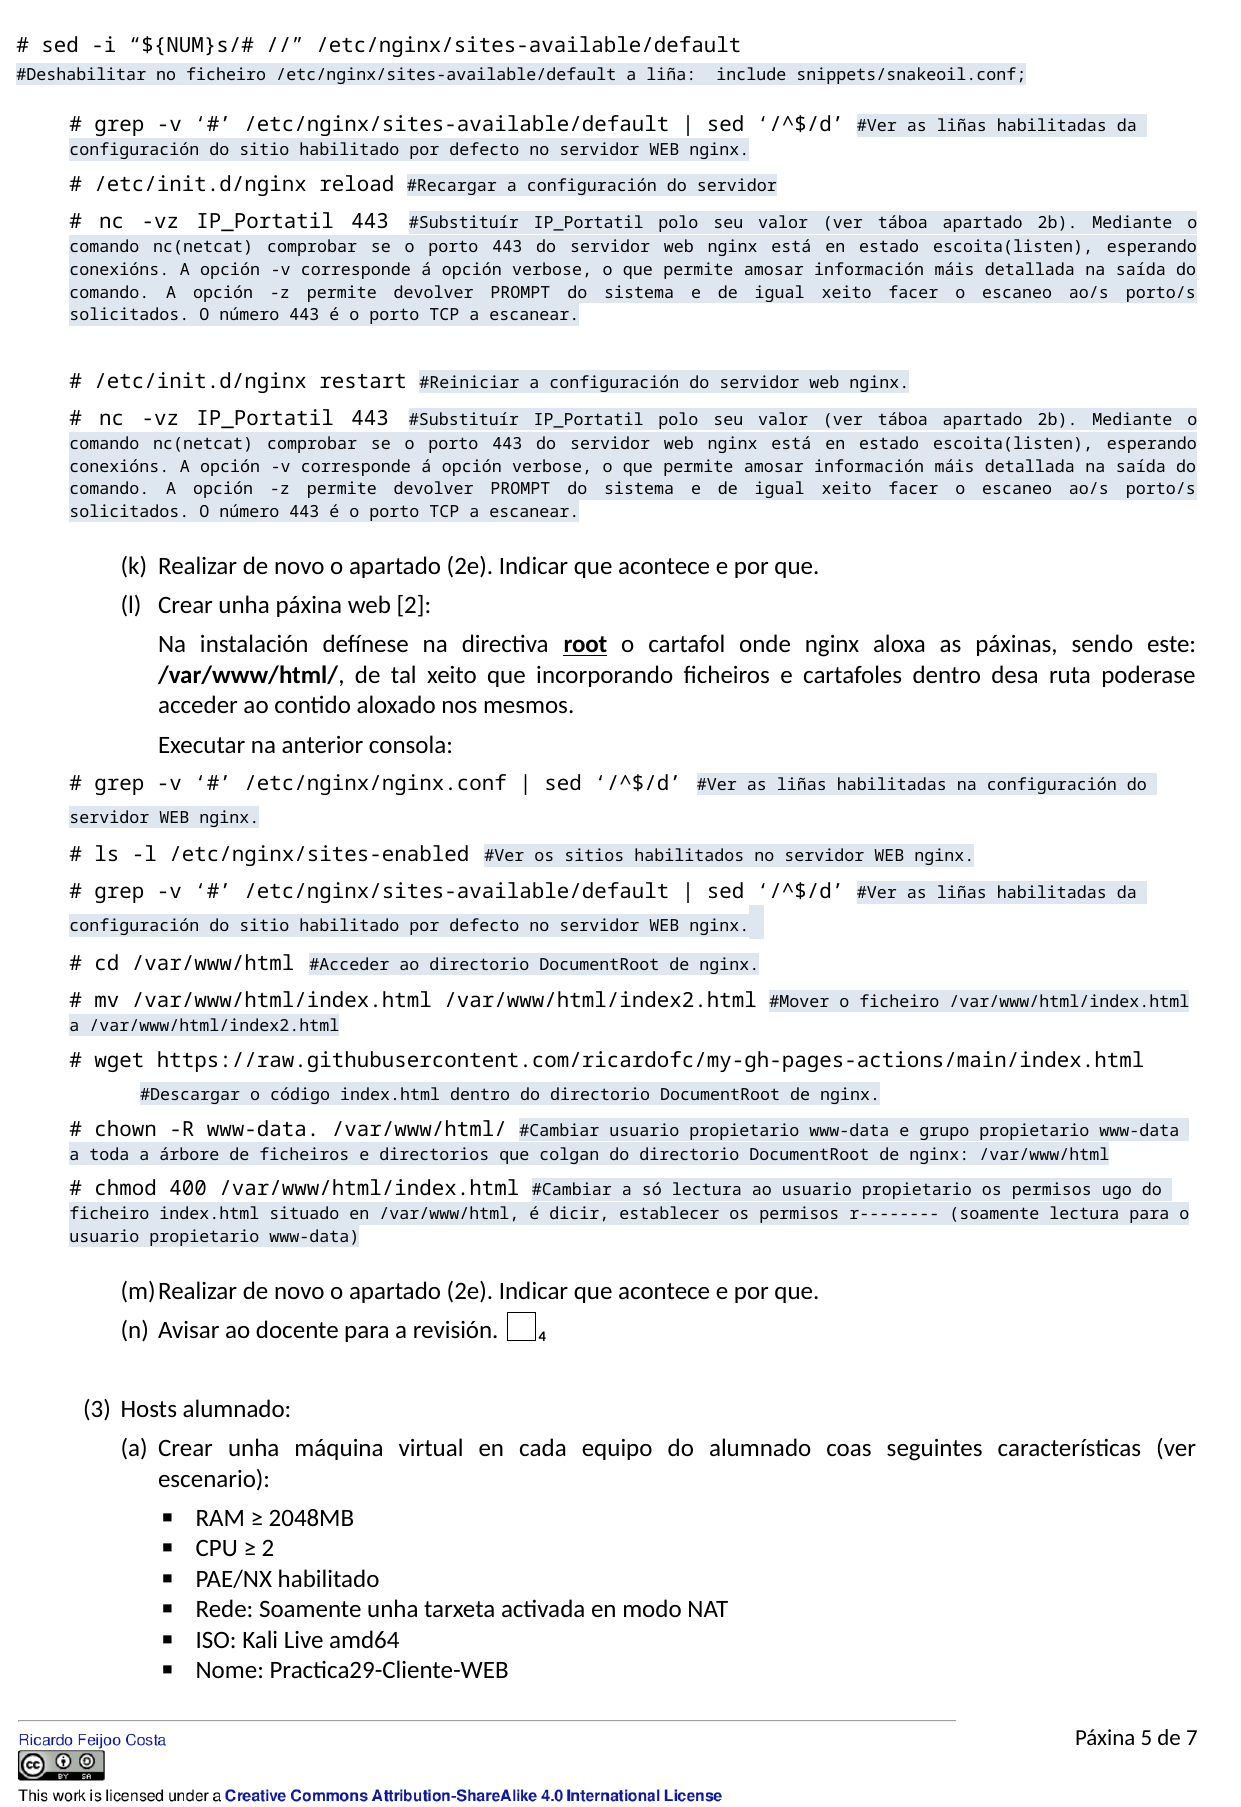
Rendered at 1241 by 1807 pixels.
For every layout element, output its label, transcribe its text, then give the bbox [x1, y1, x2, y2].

list ISO: Kali Live amd64 [158, 1624, 1197, 1654]
list # /etc/init.d/nginx reload #Recargar a configuración do servidor [34, 169, 1197, 198]
list Nome: Practica29-Cliente-WEB [158, 1654, 1197, 1685]
list CPU ≥ 2 [158, 1532, 1197, 1563]
list # grep -v ‘#’ /etc/nginx/sites-available/default | sed ‘/^$/d’ #Ver as liñas habilitadas da configuración do sitio habilitado por defecto no servidor WEB nginx. [34, 877, 1197, 939]
list # cd /var/www/html #Acceder ao directorio DocumentRoot de nginx. [34, 948, 1197, 976]
list Na instalación defínese na directiva root o cartafol onde nginx aloxa as páxinas, sendo este: /var/www/html/, de tal xeito que incorporando ficheiros e cartafoles dentro desa ruta poderase acceder ao contido aloxado nos mesmos. [120, 629, 1197, 720]
list Realizar de novo o apartado (2e). Indicar que acontece e por que. [120, 550, 1197, 581]
list PAE/NX habilitado [158, 1563, 1197, 1593]
list Realizar de novo o apartado (2e). Indicar que acontece e por que. [120, 1275, 1197, 1306]
list # grep -v ‘#’ /etc/nginx/nginx.conf | sed ‘/^$/d’ #Ver as liñas habilitadas na configuración do servidor WEB nginx. [34, 768, 1197, 831]
list Executar na anterior consola: [120, 729, 1197, 759]
list # grep -v ‘#’ /etc/nginx/sites-available/default | sed ‘/^$/d’ #Ver as liñas habilitadas da configuración do sitio habilitado por defecto no servidor WEB nginx. [34, 109, 1197, 161]
list # nc -vz IP_Portatil 443 #Substituír IP_Portatil polo seu valor (ver táboa apartado 2b). Mediante o comando nc(netcat) comprobar se o porto 443 do servidor web nginx está en estado escoita(listen), esperando conexións. A opción -v corresponde á opción verbose, o que permite amosar información máis detallada na saída do comando. A opción -z permite devolver PROMPT do sistema e de igual xeito facer o escaneo ao/s porto/s solicitados. O número 443 é o porto TCP a escanear. [34, 403, 1197, 522]
list Hosts alumnado: [83, 1393, 1197, 1423]
list #Deshabilitar no ficheiro /etc/nginx/sites-available/default a liña: include snippets/snakeoil.conf; [16, 62, 1215, 85]
list # chmod 400 /var/www/html/index.html #Cambiar a só lectura ao usuario propietario os permisos ugo do ficheiro index.html situado en /var/www/html, é dicir, establecer os permisos r-------- (soamente lectura para o usuario propietario www-data) [34, 1173, 1197, 1247]
list # /etc/init.d/nginx restart #Reiniciar a configuración do servidor web nginx. [34, 366, 1197, 394]
list Crear unha máquina virtual en cada equipo do alumnado coas seguintes características (ver escenario): [120, 1432, 1197, 1493]
list # wget https://raw.githubusercontent.com/ricardofc/my-gh-pages-actions/main/index.html [34, 1045, 1197, 1073]
list Crear unha páxina web [2]: [120, 589, 1197, 620]
list # nc -vz IP_Portatil 443 #Substituír IP_Portatil polo seu valor (ver táboa apartado 2b). Mediante o comando nc(netcat) comprobar se o porto 443 do servidor web nginx está en estado escoita(listen), esperando conexións. A opción -v corresponde á opción verbose, o que permite amosar información máis detallada na saída do comando. A opción -z permite devolver PROMPT do sistema e de igual xeito facer o escaneo ao/s porto/s solicitados. O número 443 é o porto TCP a escanear. [34, 206, 1197, 326]
list Avisar ao docente para a revisión. 4 [120, 1314, 1197, 1345]
list RAM ≥ 2048MB [158, 1502, 1197, 1532]
list # chown -R www-data. /var/www/html/ #Cambiar usuario propietario www-data e grupo propietario www-data a toda a árbore de ficheiros e directorios que colgan do directorio DocumentRoot de nginx: /var/www/html [34, 1114, 1197, 1165]
list # sed -i “${NUM}s/# //” /etc/nginx/sites-available/default [16, 30, 1215, 58]
list # ls -l /etc/nginx/sites-enabled #Ver os sitios habilitados no servidor WEB nginx. [34, 839, 1197, 868]
list # mv /var/www/html/index.html /var/www/html/index2.html #Mover o ficheiro /var/www/html/index.html a /var/www/html/index2.html [34, 985, 1197, 1036]
list #Descargar o código index.html dentro do directorio DocumentRoot de nginx. [104, 1082, 1197, 1105]
picture [8, 1715, 957, 1806]
list Rede: Soamente unha tarxeta activada en modo NAT [158, 1593, 1197, 1624]
